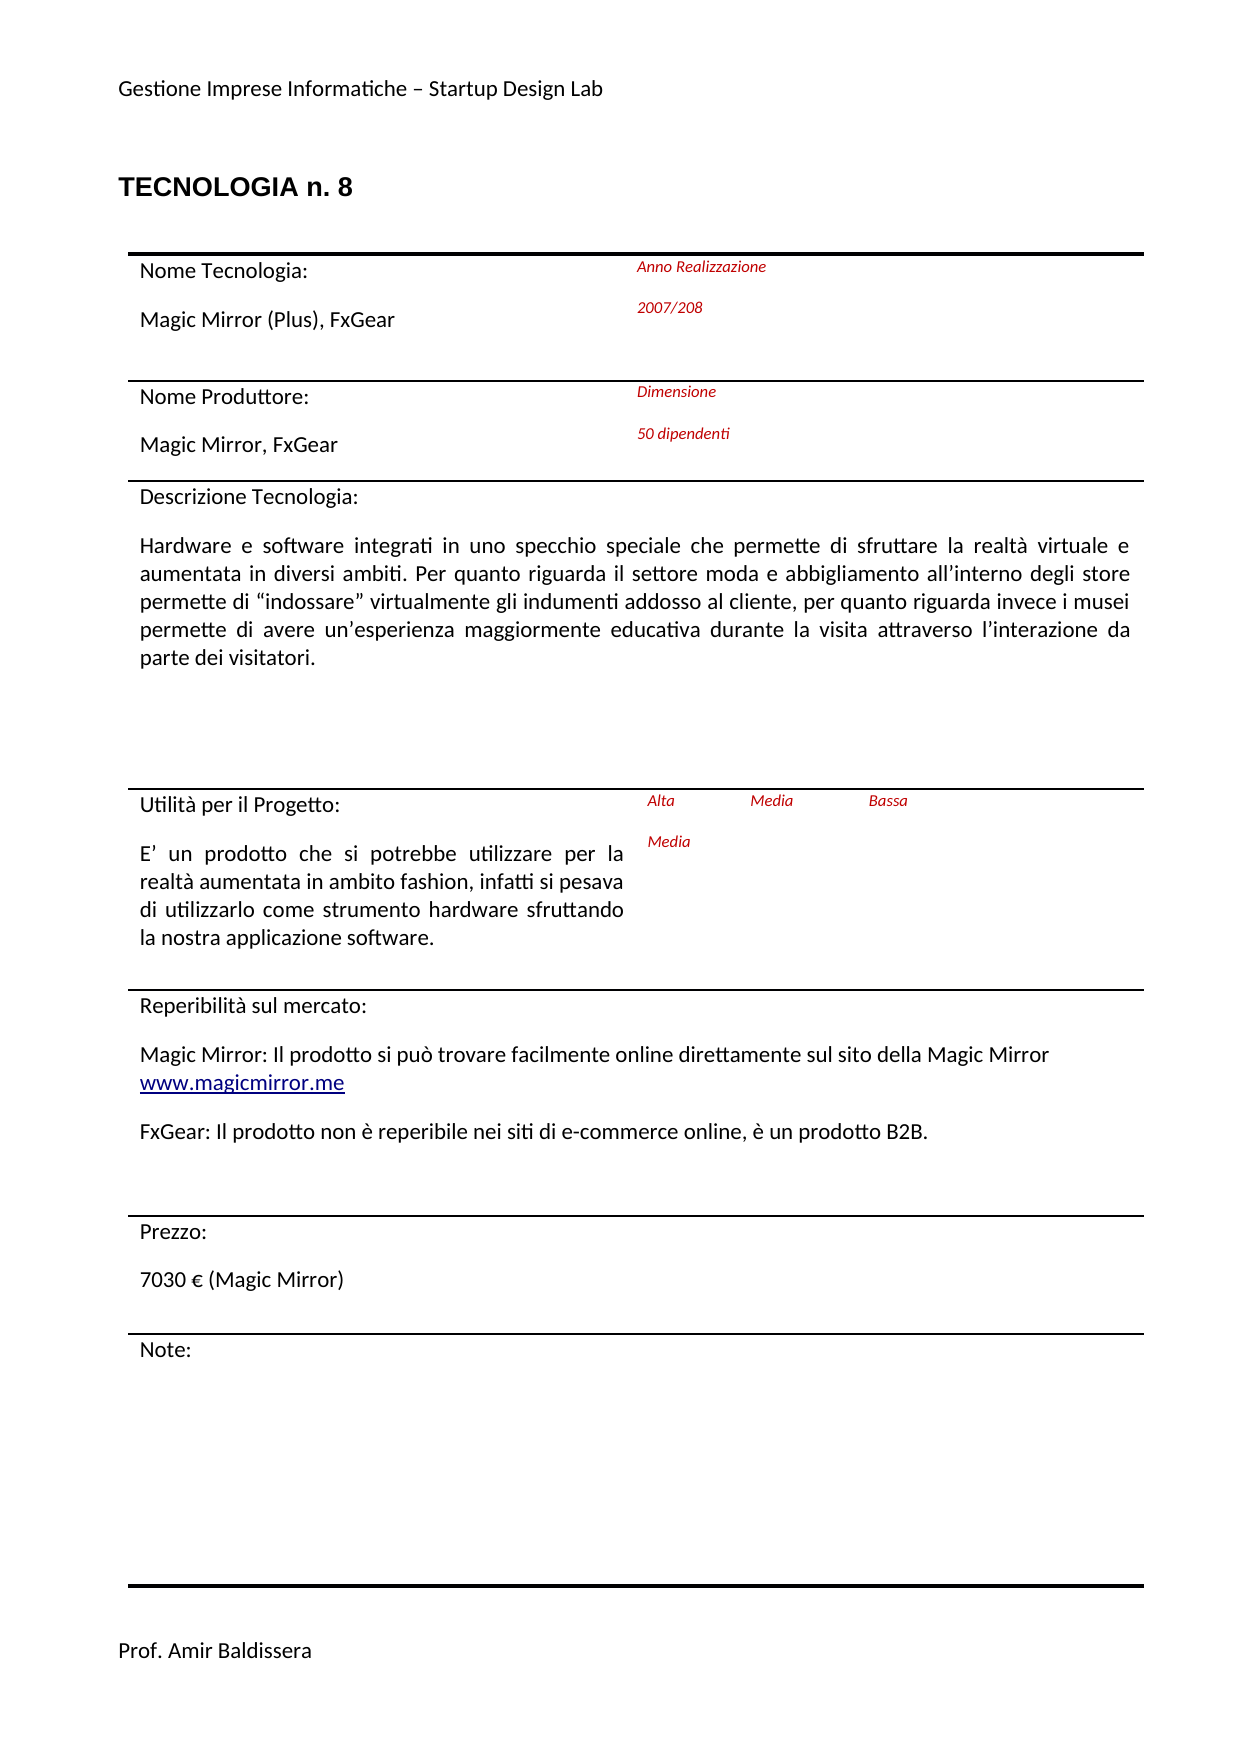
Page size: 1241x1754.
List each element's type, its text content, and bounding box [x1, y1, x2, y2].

table_cell Nome Produttore: Magic Mirror, FxGear [128, 382, 626, 480]
table_cell Prezzo: 7030 € (Magic Mirror) [128, 1217, 1144, 1333]
table_cell Descrizione Tecnologia: Hardware e software integrati in uno specchio speciale che permette di sfruttare la realtà virtuale e aumentata in diversi ambiti. Per quanto riguarda il settore moda e abbigliamento all’interno degli store permette di “indossare” virtualmente gli indumenti addosso al cliente, per quanto riguarda invece i musei permette di avere un’esperienza maggiormente educativa durante la visita attraverso l’interazione da parte dei visitatori. [128, 482, 1144, 788]
table_header Anno Realizzazione 2007/208 [626, 256, 1144, 380]
table_cell Alta Media Bassa Media [636, 790, 1144, 989]
table_cell Reperibilità sul mercato: Magic Mirror: Il prodotto si può trovare facilmente online direttamente sul sito della Magic Mirror www.magicmirror.me FxGear: Il prodotto non è reperibile nei siti di e-commerce online, è un prodotto B2B. [128, 991, 1144, 1215]
table_cell Utilità per il Progetto: E’ un prodotto che si potrebbe utilizzare per la realtà aumentata in ambito fashion, infatti si pesava di utilizzarlo come strumento hardware sfruttando la nostra applicazione software. [128, 790, 636, 989]
table_header Nome Tecnologia: Magic Mirror (Plus), FxGear [128, 256, 626, 380]
table_cell Dimensione 50 dipendenti [626, 382, 1144, 480]
subtitle TECNOLOGIA n. 8 [118, 171, 1122, 203]
table_cell Note: [128, 1335, 1144, 1584]
